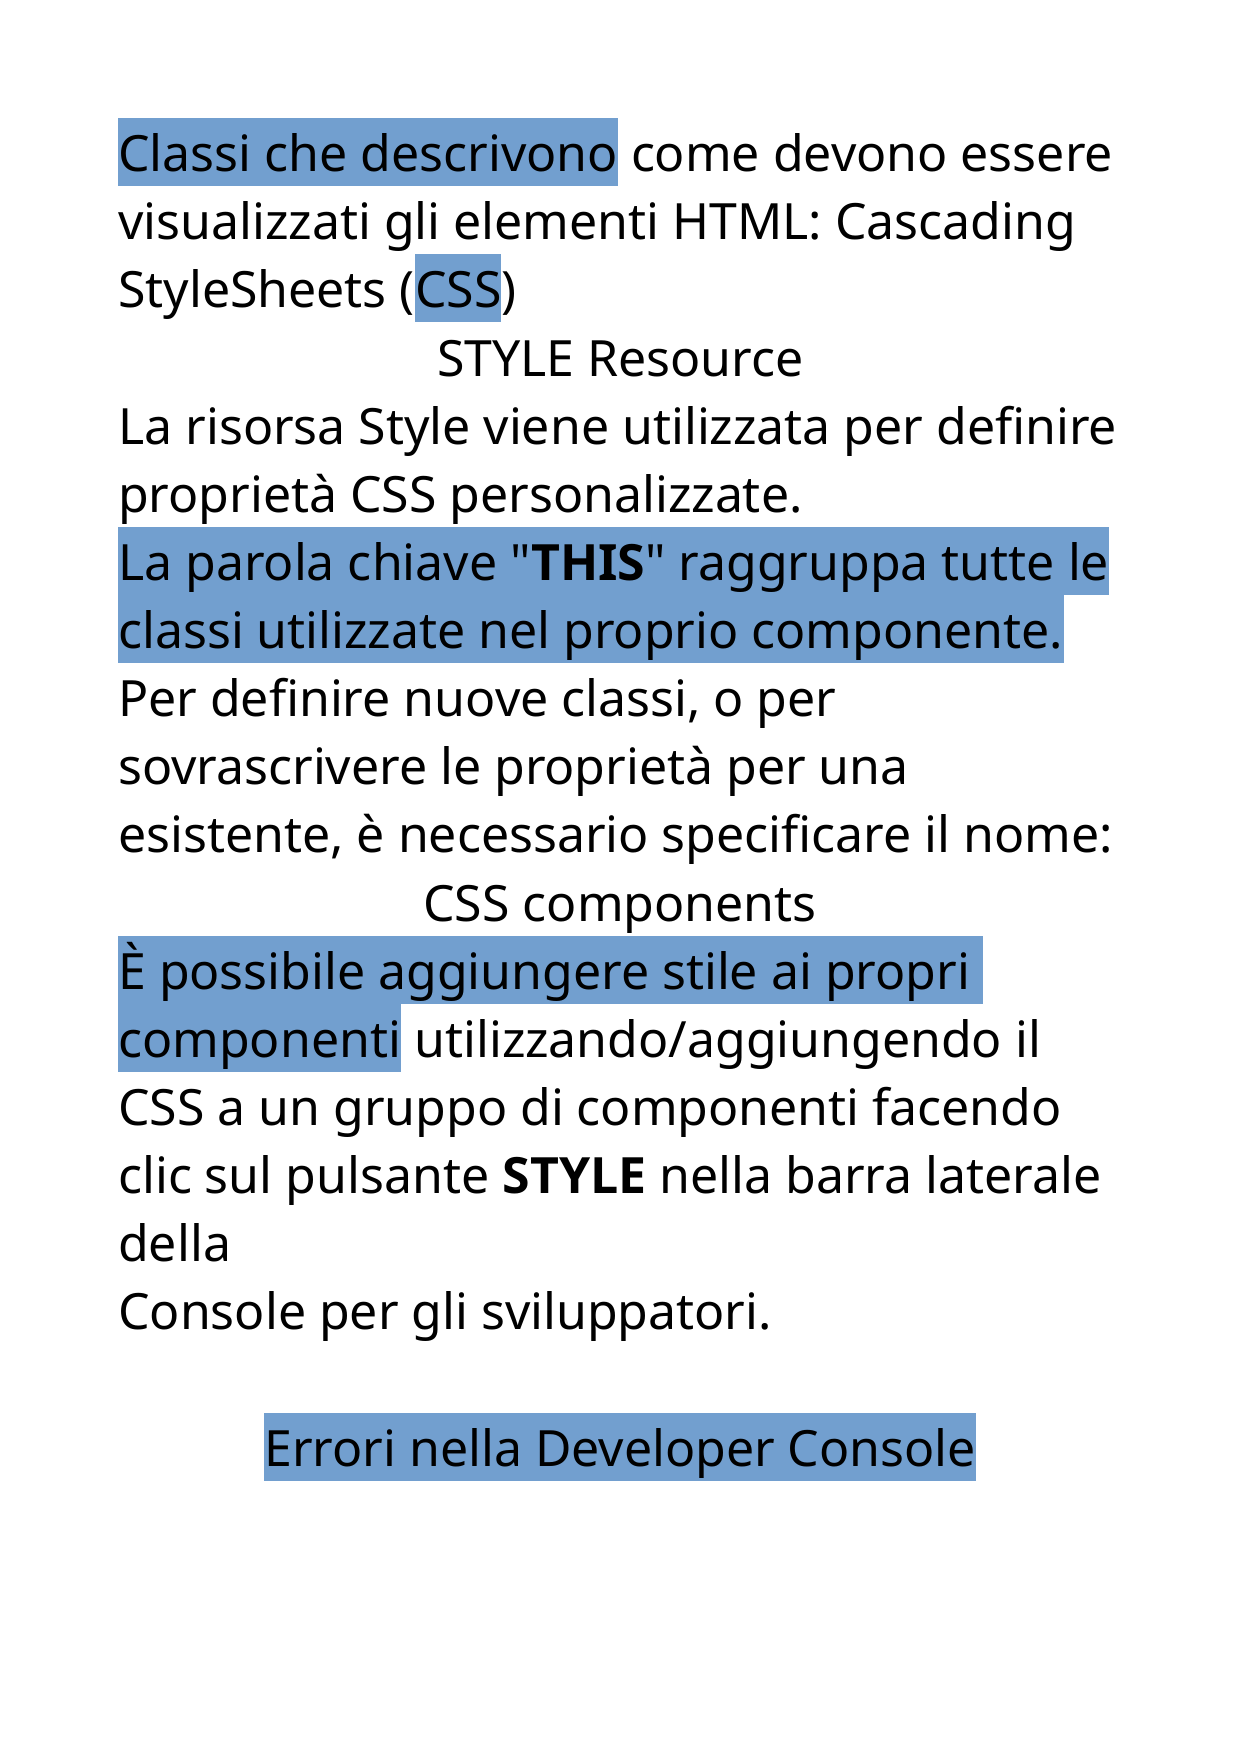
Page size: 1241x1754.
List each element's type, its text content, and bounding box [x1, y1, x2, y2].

text La parola chiave "THIS" raggruppa tutte le classi utilizzate nel proprio componente. [118, 527, 1122, 663]
text Per definire nuove classi, o per sovrascrivere le proprietà per una esistente, è necessario specificare il nome: [118, 663, 1122, 867]
text Errori nella Developer Console [118, 1412, 1122, 1481]
text STYLE Resource [118, 322, 1122, 391]
text CSS components [118, 867, 1122, 936]
text La risorsa Style viene utilizzata per definire proprietà CSS personalizzate. [118, 391, 1122, 527]
text Classi che descrivono come devono essere visualizzati gli elementi HTML: Cascading StyleSheets (CSS) [118, 118, 1122, 322]
text È possibile aggiungere stile ai propri componenti utilizzando/aggiungendo il CSS a un gruppo di componenti facendo clic sul pulsante STYLE nella barra laterale della [118, 936, 1122, 1276]
text Console per gli sviluppatori. [118, 1276, 1122, 1344]
